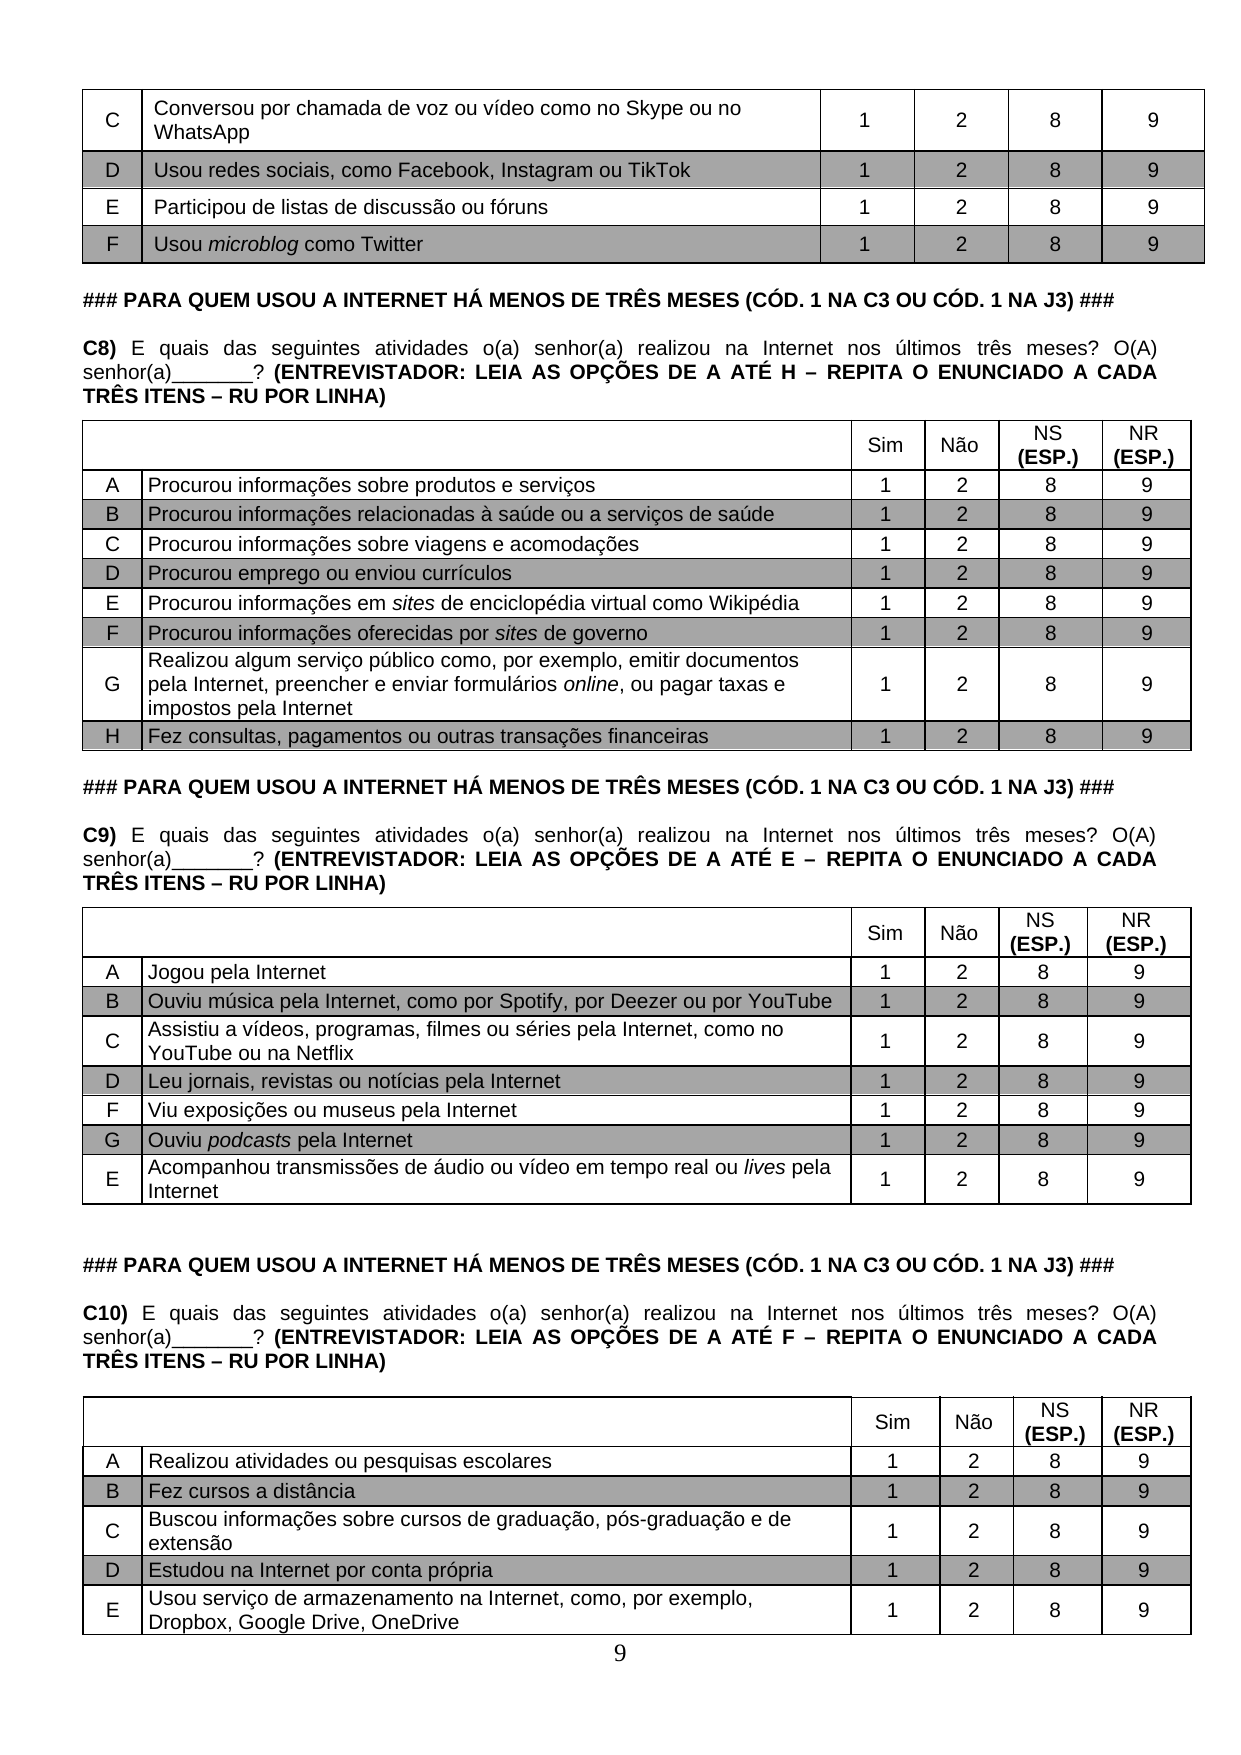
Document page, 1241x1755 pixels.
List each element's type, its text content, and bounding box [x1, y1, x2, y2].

table_cell 1 [852, 648, 924, 720]
table_cell Viu exposições ou museus pela Internet [143, 1096, 850, 1124]
table_header Não [941, 1398, 1013, 1446]
table_cell 2 [926, 530, 998, 558]
table_cell Fez cursos a distância [143, 1477, 850, 1505]
table_cell Procurou informações oferecidas por sites de governo [143, 618, 851, 646]
table_cell 8 [1009, 226, 1101, 262]
table_cell F [83, 226, 141, 262]
table_cell 8 [1000, 1067, 1087, 1094]
table_cell 2 [926, 1126, 998, 1154]
table_cell 2 [915, 90, 1008, 150]
table_cell Realizou algum serviço público como, por exemplo, emitir documentos pela Internet, preencher e enviar formulários online, ou pagar taxas e impostos pela Internet [143, 648, 851, 720]
table_cell 1 [852, 1067, 924, 1094]
table_cell G [83, 648, 141, 720]
table_cell 8 [1000, 589, 1102, 617]
table_cell 8 [1014, 1477, 1101, 1505]
table_cell 9 [1103, 1507, 1190, 1554]
table_cell 9 [1103, 1556, 1190, 1584]
table_header Não [926, 421, 998, 469]
table_cell 1 [852, 1096, 924, 1124]
table_cell 1 [821, 226, 914, 262]
table_cell 1 [852, 471, 924, 498]
table_cell Procurou emprego ou enviou currículos [143, 559, 851, 587]
table_header Não [926, 908, 998, 956]
table_header NS (ESP.) [1000, 421, 1102, 469]
table_cell D [83, 1067, 141, 1094]
table_cell H [83, 722, 141, 749]
table_cell 9 [1103, 500, 1190, 528]
table_cell 1 [852, 1477, 939, 1505]
table_cell D [83, 152, 141, 187]
table_cell 1 [852, 1556, 939, 1584]
table_cell 8 [1000, 958, 1087, 986]
table_cell 9 [1103, 1586, 1190, 1633]
table_cell 8 [1000, 1017, 1087, 1065]
table_cell 1 [821, 189, 914, 225]
table_cell G [83, 1126, 141, 1154]
table_cell C [83, 530, 141, 558]
table_cell Ouviu música pela Internet, como por Spotify, por Deezer ou por YouTube [143, 987, 850, 1015]
table_cell E [83, 1155, 141, 1203]
table_cell 8 [1014, 1447, 1101, 1475]
table_cell 2 [941, 1586, 1013, 1633]
table_cell 8 [1000, 471, 1102, 498]
table_cell 8 [1009, 90, 1101, 150]
table_cell 2 [926, 618, 998, 646]
table_cell Assistiu a vídeos, programas, filmes ou séries pela Internet, como no YouTube ou na Netflix [143, 1017, 850, 1065]
table_cell 1 [821, 90, 914, 150]
table_cell 1 [852, 987, 924, 1015]
table_cell 2 [926, 722, 998, 749]
table_cell 2 [926, 1067, 998, 1094]
table_cell 1 [852, 1155, 924, 1203]
table_cell 8 [1000, 1155, 1087, 1203]
table_header NR (ESP.) [1088, 908, 1190, 956]
table_header [83, 421, 851, 469]
table_cell 8 [1014, 1586, 1101, 1633]
table_cell D [84, 1556, 141, 1584]
table_cell 2 [926, 589, 998, 617]
table_cell 2 [926, 1017, 998, 1065]
table_cell 1 [852, 1126, 924, 1154]
table_header NR (ESP.) [1103, 421, 1190, 469]
table_cell 9 [1103, 189, 1204, 225]
table_cell E [83, 589, 141, 617]
table_cell Procurou informações em sites de enciclopédia virtual como Wikipédia [143, 589, 851, 617]
table_cell Leu jornais, revistas ou notícias pela Internet [143, 1067, 850, 1094]
table_cell Procurou informações relacionadas à saúde ou a serviços de saúde [143, 500, 851, 528]
table_cell 2 [941, 1477, 1013, 1505]
table_cell 2 [941, 1447, 1013, 1475]
table_cell 8 [1000, 987, 1087, 1015]
table_cell 8 [1000, 530, 1102, 558]
table_header NS (ESP.) [1000, 908, 1087, 956]
table_header NR (ESP.) [1103, 1398, 1190, 1446]
table_cell Jogou pela Internet [143, 958, 850, 986]
text ### PARA QUEM USOU A INTERNET HÁ MENOS DE TRÊS MESES (CÓD. 1 NA C3 OU CÓD. 1 NA J3) ### [83, 288, 1158, 312]
table_cell Fez consultas, pagamentos ou outras transações financeiras [143, 722, 851, 749]
table_cell 9 [1103, 152, 1204, 187]
table_header [84, 1398, 851, 1446]
table_cell Buscou informações sobre cursos de graduação, pós-graduação e de extensão [143, 1507, 850, 1554]
table_cell A [84, 1447, 141, 1475]
table_cell 8 [1000, 1126, 1087, 1154]
table_cell 1 [821, 152, 914, 187]
table_cell 9 [1088, 1096, 1190, 1124]
table_cell 9 [1103, 559, 1190, 587]
table_cell 9 [1103, 530, 1190, 558]
table_cell 1 [852, 530, 924, 558]
table_cell 2 [926, 1096, 998, 1124]
table_cell 9 [1103, 589, 1190, 617]
table_cell 1 [852, 589, 924, 617]
table_cell F [83, 618, 141, 646]
table_header NS (ESP.) [1014, 1398, 1101, 1446]
table_cell 2 [941, 1507, 1013, 1554]
table_cell 2 [926, 648, 998, 720]
table_cell D [83, 559, 141, 587]
table_cell E [84, 1586, 141, 1633]
table_cell 2 [926, 987, 998, 1015]
table_cell 9 [1103, 1447, 1190, 1475]
table_cell 9 [1103, 722, 1190, 749]
table_header [83, 908, 851, 956]
table_cell C [83, 90, 141, 150]
table_cell C [84, 1507, 141, 1554]
table_cell A [83, 958, 141, 986]
text C8) E quais das seguintes atividades o(a) senhor(a) realizou na Internet nos últimos três meses? O(A) senhor(a)_______? (ENTREVISTADOR: LEIA AS OPÇÕES DE A ATÉ H – REPITA O ENUNCIADO A CADA TRÊS ITENS – RU POR LINHA) [83, 336, 1158, 407]
text C9) E quais das seguintes atividades o(a) senhor(a) realizou na Internet nos últimos três meses? O(A) senhor(a)_______? (ENTREVISTADOR: LEIA AS OPÇÕES DE A ATÉ E – REPITA O ENUNCIADO A CADA TRÊS ITENS – RU POR LINHA) [83, 823, 1158, 895]
table_cell Ouviu podcasts pela Internet [143, 1126, 850, 1154]
table_cell 9 [1088, 1126, 1190, 1154]
table_cell 8 [1000, 618, 1102, 646]
table_cell 2 [926, 471, 998, 498]
table_cell 9 [1103, 90, 1204, 150]
table_cell 8 [1000, 1096, 1087, 1124]
table_cell Procurou informações sobre viagens e acomodações [143, 530, 851, 558]
table_cell F [83, 1096, 141, 1124]
table_cell 9 [1088, 1017, 1190, 1065]
table_cell 2 [915, 226, 1008, 262]
table_cell 1 [852, 500, 924, 528]
table_cell 8 [1000, 648, 1102, 720]
table_cell 1 [852, 1507, 939, 1554]
table_cell 9 [1103, 1477, 1190, 1505]
table_cell 2 [915, 152, 1008, 187]
table_cell 8 [1009, 189, 1101, 225]
table_cell 2 [926, 500, 998, 528]
table_cell 9 [1103, 471, 1190, 498]
table_cell Conversou por chamada de voz ou vídeo como no Skype ou no WhatsApp [143, 90, 820, 150]
table_cell 8 [1014, 1507, 1101, 1554]
table_header Sim [852, 908, 924, 956]
table_cell 9 [1088, 1067, 1190, 1094]
table_cell 9 [1088, 1155, 1190, 1203]
table_cell 8 [1000, 722, 1102, 749]
table_cell 1 [852, 1586, 939, 1633]
text C10) E quais das seguintes atividades o(a) senhor(a) realizou na Internet nos últimos três meses? O(A) senhor(a)_______? (ENTREVISTADOR: LEIA AS OPÇÕES DE A ATÉ F – REPITA O ENUNCIADO A CADA TRÊS ITENS – RU POR LINHA) [83, 1301, 1158, 1372]
table_cell Participou de listas de discussão ou fóruns [143, 189, 820, 225]
table_cell B [83, 500, 141, 528]
table_cell 1 [852, 1017, 924, 1065]
table_cell Acompanhou transmissões de áudio ou vídeo em tempo real ou lives pela Internet [143, 1155, 850, 1203]
table_cell 1 [852, 958, 924, 986]
table_cell 2 [915, 189, 1008, 225]
table_cell 8 [1009, 152, 1101, 187]
text ### PARA QUEM USOU A INTERNET HÁ MENOS DE TRÊS MESES (CÓD. 1 NA C3 OU CÓD. 1 NA J3) ### [83, 1253, 1158, 1277]
table_cell 9 [1103, 618, 1190, 646]
table_cell 9 [1103, 648, 1190, 720]
table_cell 9 [1088, 958, 1190, 986]
table_cell 9 [1103, 226, 1204, 262]
table_cell Realizou atividades ou pesquisas escolares [143, 1447, 850, 1475]
table_cell 8 [1014, 1556, 1101, 1584]
table_header Sim [852, 421, 924, 469]
table_cell B [84, 1477, 141, 1505]
table_cell Usou microblog como Twitter [143, 226, 820, 262]
table_cell C [83, 1017, 141, 1065]
table_cell A [83, 471, 141, 498]
table_cell Estudou na Internet por conta própria [143, 1556, 850, 1584]
table_cell Usou redes sociais, como Facebook, Instagram ou TikTok [143, 152, 820, 187]
table_cell 1 [852, 618, 924, 646]
table_cell 2 [926, 958, 998, 986]
table_cell 8 [1000, 559, 1102, 587]
table_cell 2 [941, 1556, 1013, 1584]
table_header Sim [852, 1398, 939, 1446]
table_cell 8 [1000, 500, 1102, 528]
table_cell E [83, 189, 141, 225]
table_cell 1 [852, 1447, 939, 1475]
text ### PARA QUEM USOU A INTERNET HÁ MENOS DE TRÊS MESES (CÓD. 1 NA C3 OU CÓD. 1 NA J3) ### [83, 775, 1158, 799]
table_cell 2 [926, 559, 998, 587]
table_cell Procurou informações sobre produtos e serviços [143, 471, 851, 498]
table_cell 1 [852, 722, 924, 749]
table_cell 1 [852, 559, 924, 587]
table_cell 9 [1088, 987, 1190, 1015]
table_cell 2 [926, 1155, 998, 1203]
table_cell B [83, 987, 141, 1015]
table_cell Usou serviço de armazenamento na Internet, como, por exemplo, Dropbox, Google Drive, OneDrive [143, 1586, 850, 1633]
